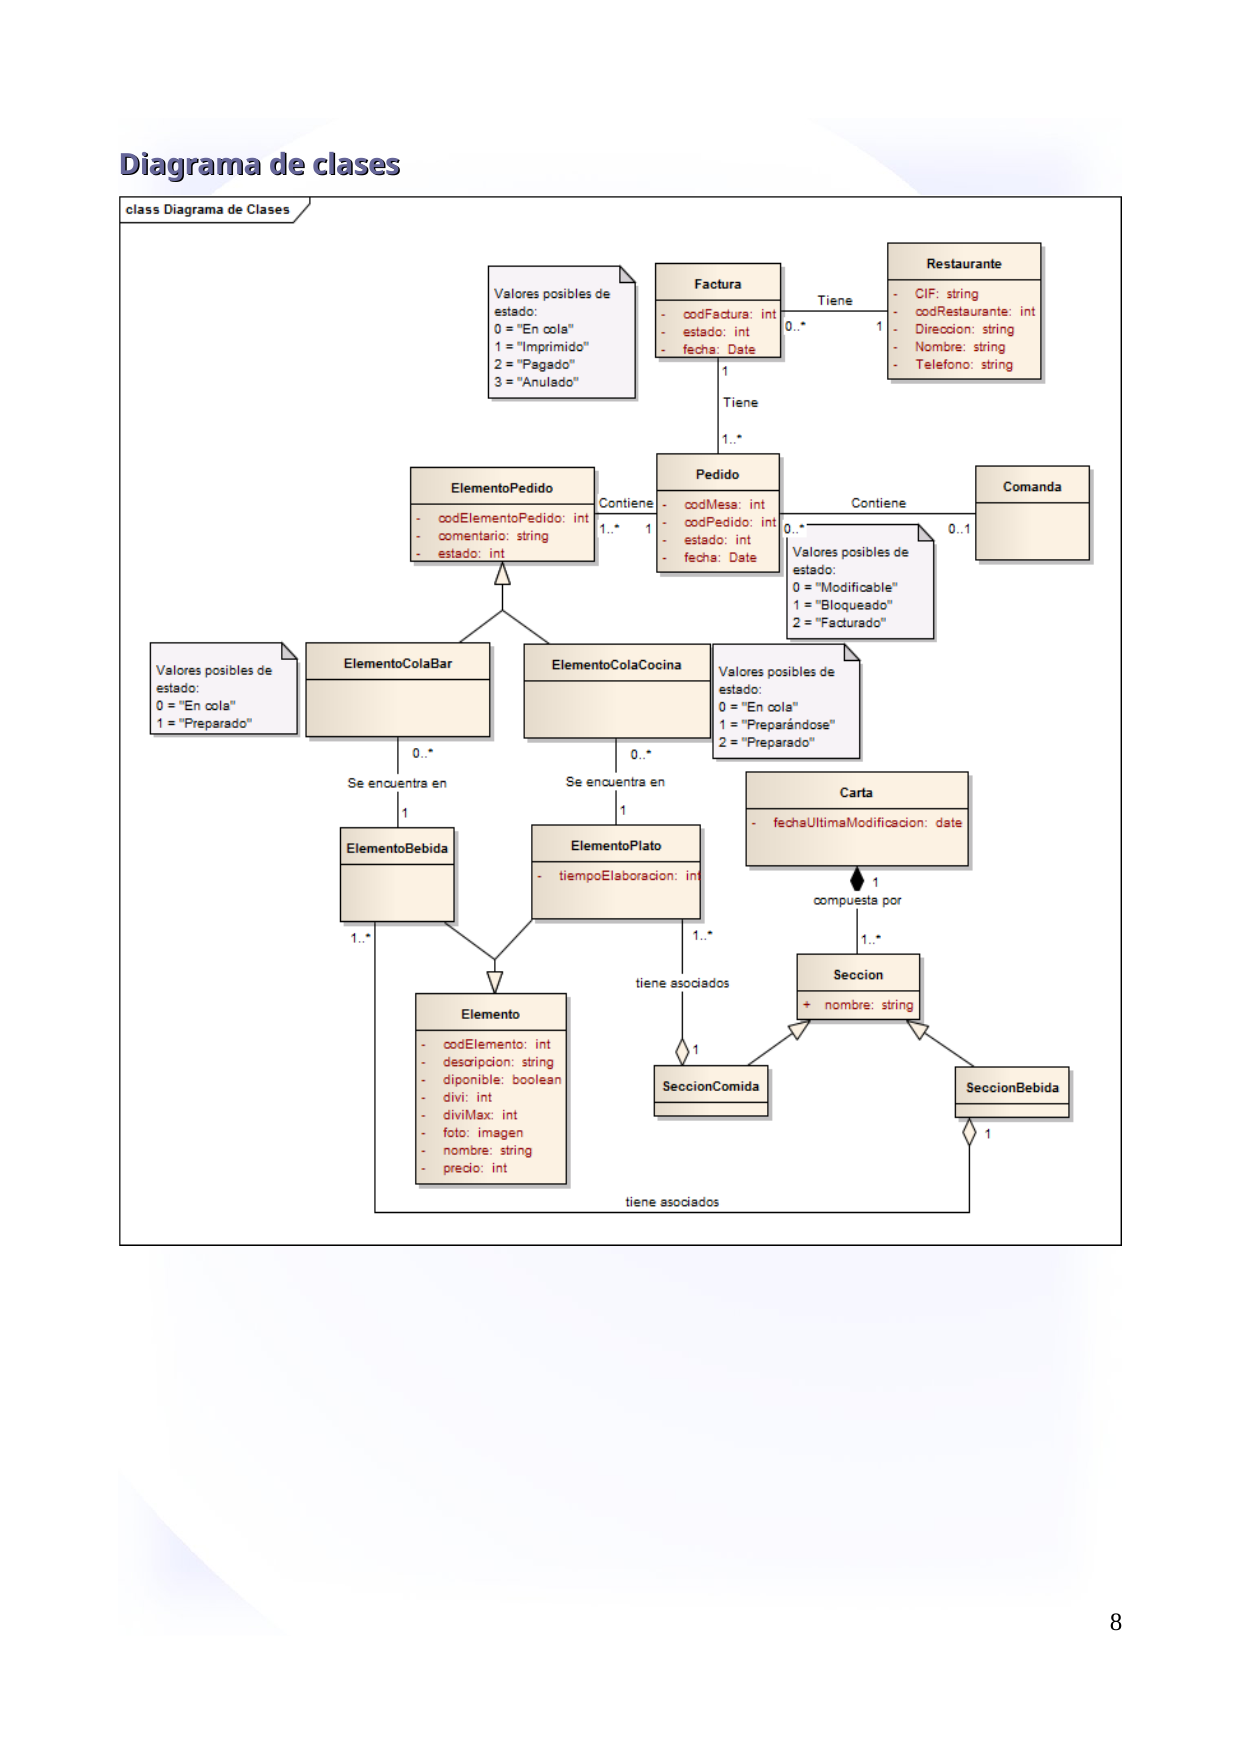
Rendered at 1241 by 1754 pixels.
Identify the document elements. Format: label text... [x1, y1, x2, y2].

picture [118, 118, 1122, 143]
subtitle Diagrama de clases [118, 143, 1122, 183]
picture [118, 183, 1122, 1636]
